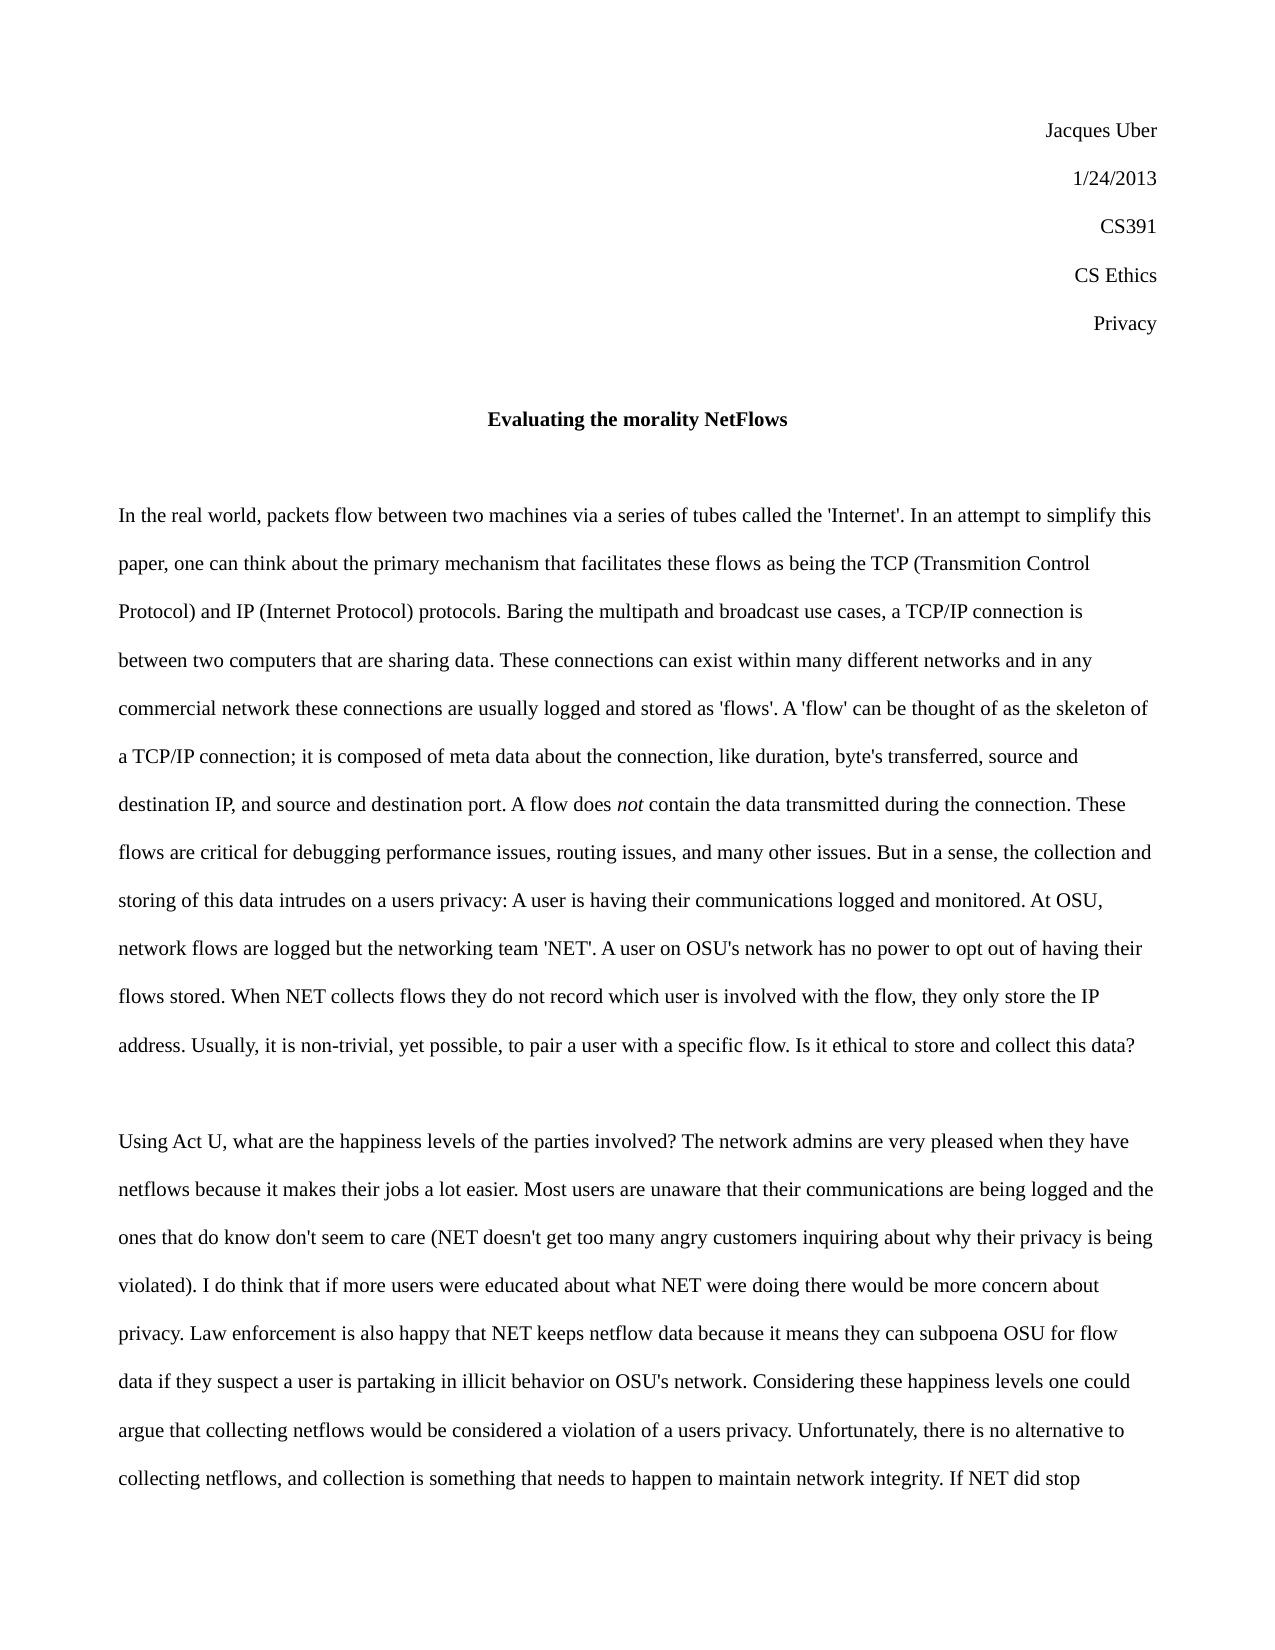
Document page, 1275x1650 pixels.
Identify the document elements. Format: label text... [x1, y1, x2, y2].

text In the real world, packets flow between two machines via a series of tubes called the 'Internet'. In an attempt to simplify this paper, one can think about the primary mechanism that facilitates these flows as being the TCP (Transmition Control Protocol) and IP (Internet Protocol) protocols. Baring the multipath and broadcast use cases, a TCP/IP connection is between two computers that are sharing data. These connections can exist within many different networks and in any commercial network these connections are usually logged and stored as 'flows'. A 'flow' can be thought of as the skeleton of a TCP/IP connection; it is composed of meta data about the connection, like duration, byte's transferred, source and destination IP, and source and destination port. A flow does not contain the data transmitted during the connection. These flows are critical for debugging performance issues, routing issues, and many other issues. But in a sense, the collection and storing of this data intrudes on a users privacy: A user is having their communications logged and monitored. At OSU, network flows are logged but the networking team 'NET'. A user on OSU's network has no power to opt out of having their flows stored. When NET collects flows they do not record which user is involved with the flow, they only store the IP address. Usually, it is non-trivial, yet possible, to pair a user with a specific flow. Is it ethical to store and collect this data? [118, 503, 1157, 1057]
text CS Ethics [118, 262, 1157, 287]
text Privacy [118, 311, 1157, 335]
text 1/24/2013 [118, 166, 1157, 190]
text CS391 [118, 214, 1157, 238]
text Evaluating the morality NetFlows [118, 407, 1157, 431]
text Jacques Uber [118, 118, 1157, 142]
text Using Act U, what are the happiness levels of the parties involved? The network admins are very pleased when they have netflows because it makes their jobs a lot easier. Most users are unaware that their communications are being logged and the ones that do know don't seem to care (NET doesn't get too many angry customers inquiring about why their privacy is being violated). I do think that if more users were educated about what NET were doing there would be more concern about privacy. Law enforcement is also happy that NET keeps netflow data because it means they can subpoena OSU for flow data if they suspect a user is partaking in illicit behavior on OSU's network. Considering these happiness levels one could argue that collecting netflows would be considered a violation of a users privacy. Unfortunately, there is no alternative to collecting netflows, and collection is something that needs to happen to maintain network integrity. If NET did stop [118, 1129, 1157, 1490]
